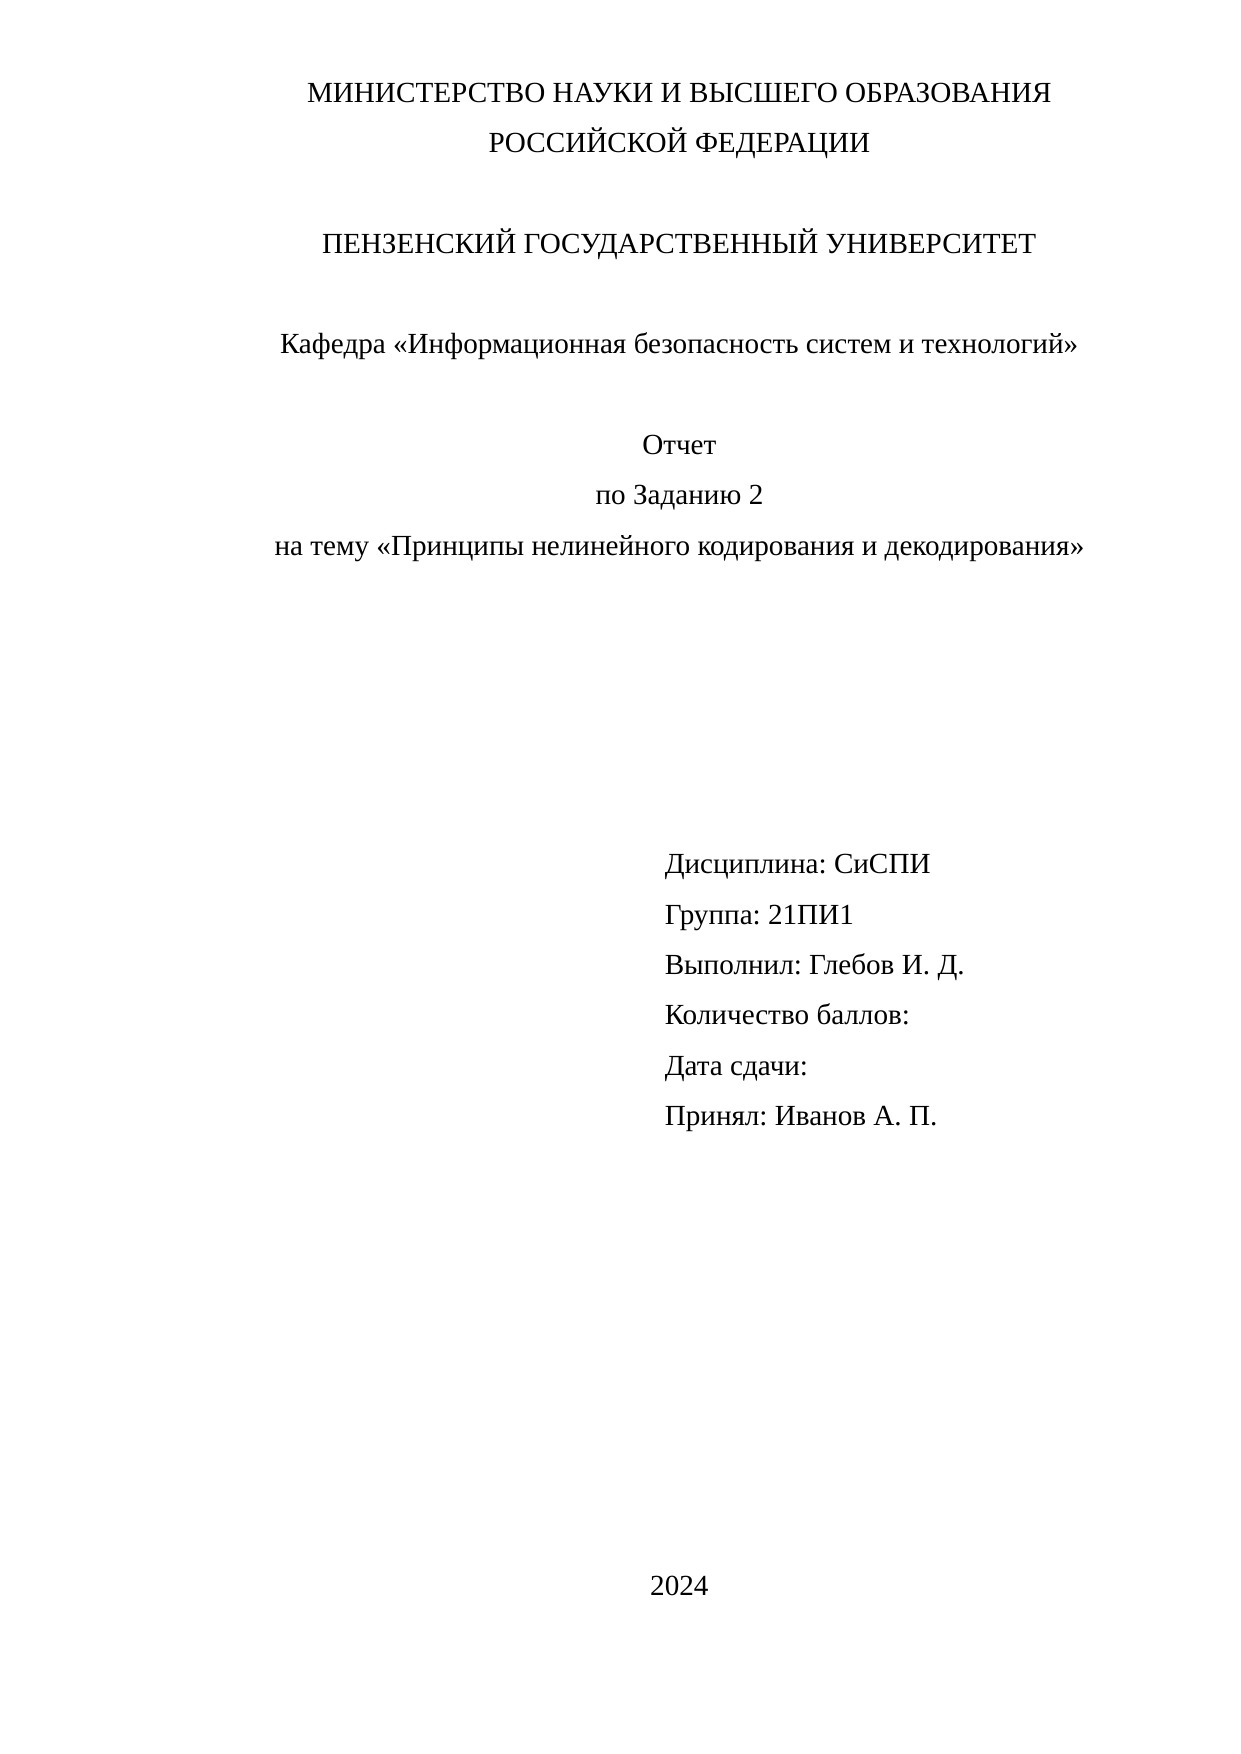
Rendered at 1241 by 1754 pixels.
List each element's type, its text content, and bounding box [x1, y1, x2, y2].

text Выполнил: Глебов И. Д. [591, 947, 1181, 981]
text Кафедра «Информационная безопасность систем и технологий» [177, 327, 1181, 360]
text на тему «Принципы нелинейного кодирования и декодирования» [177, 528, 1181, 561]
text Принял: Иванов А. П. [591, 1098, 1181, 1132]
text Дата сдачи: [591, 1048, 1181, 1081]
text Отчет [177, 427, 1181, 461]
text РОССИЙСКОЙ ФЕДЕРАЦИИ [177, 125, 1181, 159]
text Дисциплина: СиСПИ [591, 846, 1181, 880]
text МИНИСТЕРСТВО НАУКИ И ВЫСШЕГО ОБРАЗОВАНИЯ [177, 75, 1181, 108]
text по Заданию 2 [177, 477, 1181, 511]
text ПЕНЗЕНСКИЙ ГОСУДАРСТВЕННЫЙ УНИВЕРСИТЕТ [177, 226, 1181, 259]
text 2024 [177, 1568, 1181, 1601]
text Группа: 21ПИ1 [591, 897, 1181, 930]
text Количество баллов: [591, 997, 1181, 1031]
